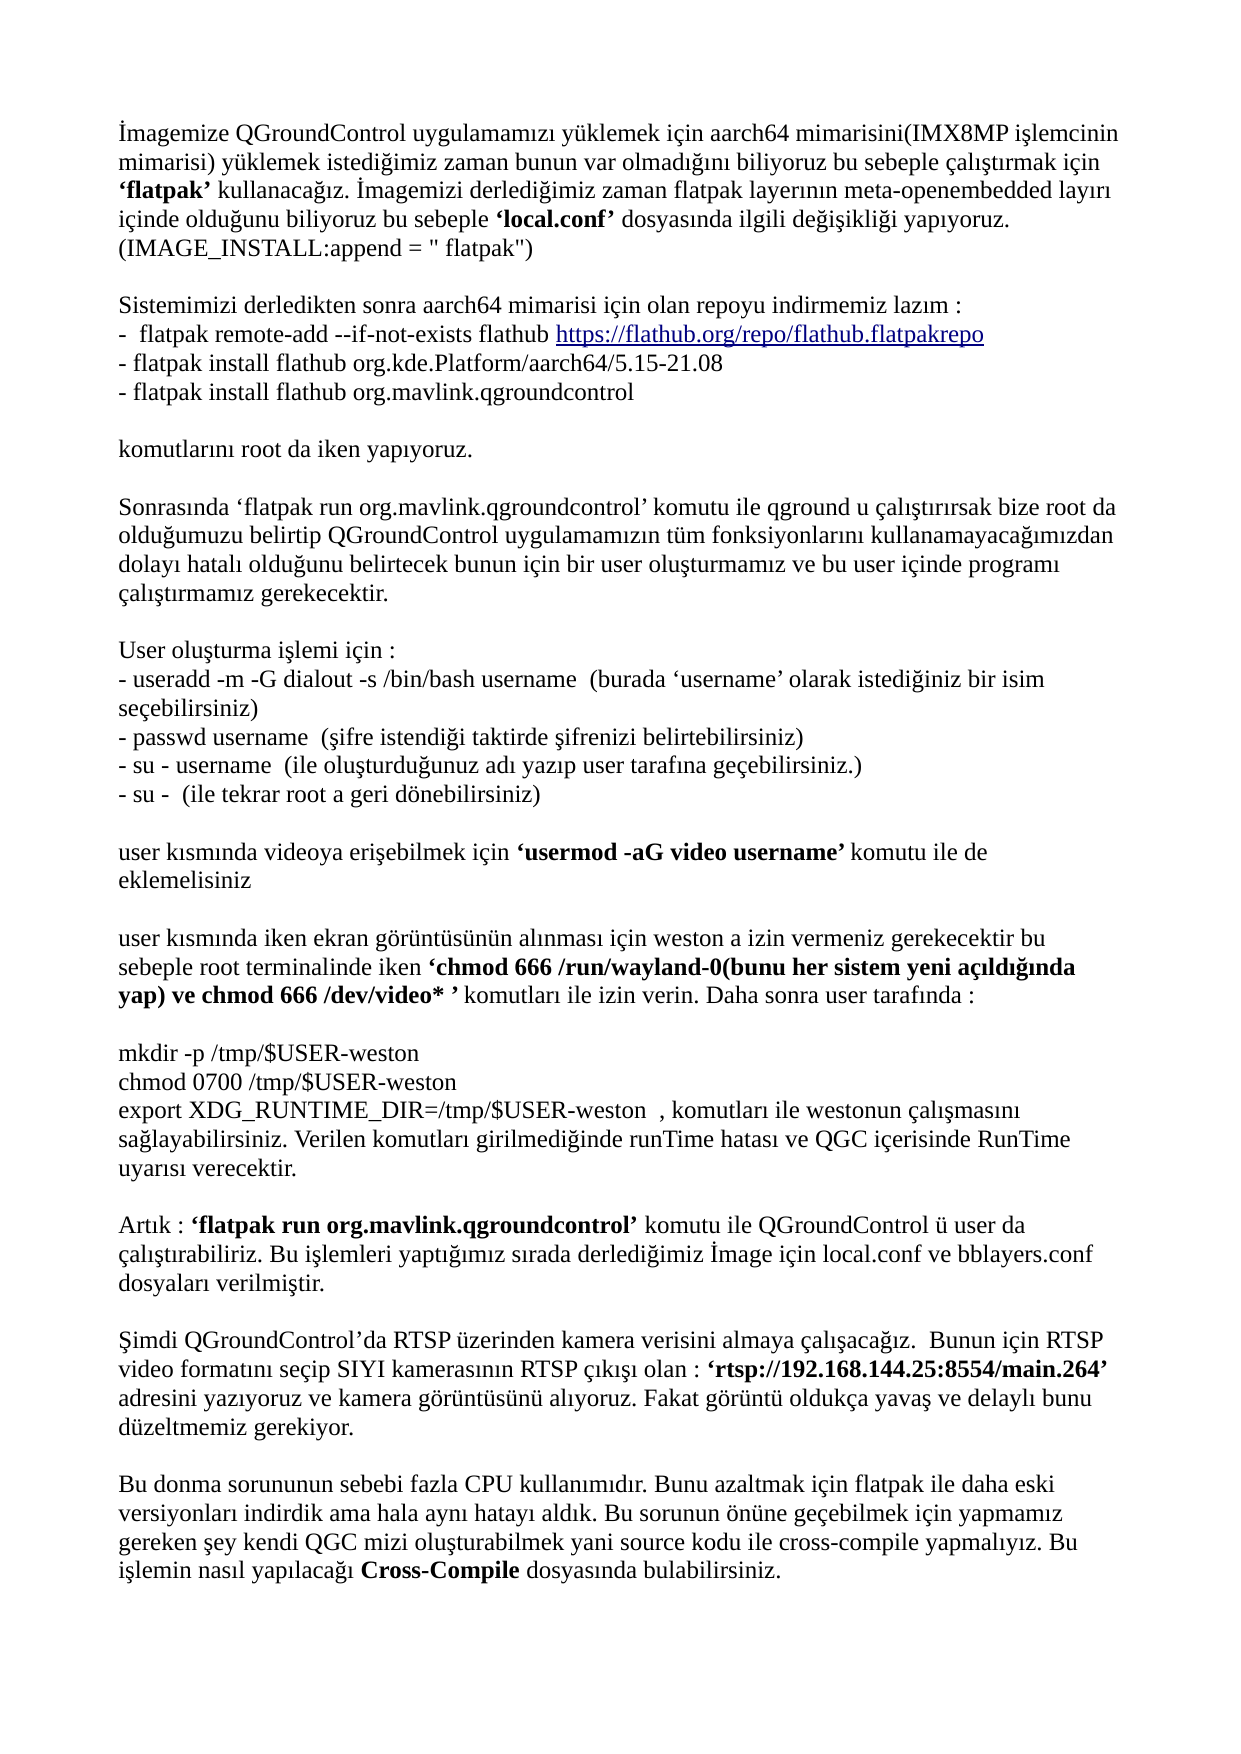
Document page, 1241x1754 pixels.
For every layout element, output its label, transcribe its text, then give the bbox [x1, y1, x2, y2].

text - passwd username (şifre istendiği taktirde şifrenizi belirtebilirsiniz) [118, 722, 1122, 751]
text Bu donma sorununun sebebi fazla CPU kullanımıdır. Bunu azaltmak için flatpak ile daha eski versiyonları indirdik ama hala aynı hatayı aldık. Bu sorunun önüne geçebilmek için yapmamız gereken şey kendi QGC mizi oluşturabilmek yani source kodu ile cross-compile yapmalıyız. Bu işlemin nasıl yapılacağı Cross-Compile dosyasında bulabilirsiniz. [118, 1469, 1122, 1584]
text user kısmında iken ekran görüntüsünün alınması için weston a izin vermeniz gerekecektir bu sebeple root terminalinde iken ‘chmod 666 /run/wayland-0(bunu her sistem yeni açıldığında yap) ve chmod 666 /dev/video* ’ komutları ile izin verin. Daha sonra user tarafında : [118, 923, 1122, 1009]
text - su - (ile tekrar root a geri dönebilirsiniz) [118, 779, 1122, 808]
text - flatpak install flathub org.kde.Platform/aarch64/5.15-21.08 [118, 348, 1122, 377]
text chmod 0700 /tmp/$USER-weston [118, 1067, 1122, 1096]
text - su - username (ile oluşturduğunuz adı yazıp user tarafına geçebilirsiniz.) [118, 751, 1122, 779]
text user kısmında videoya erişebilmek için ‘usermod -aG video username’ komutu ile de eklemelisiniz [118, 837, 1122, 894]
text - useradd -m -G dialout -s /bin/bash username (burada ‘username’ olarak istediğiniz bir isim seçebilirsiniz) [118, 664, 1122, 722]
text komutlarını root da iken yapıyoruz. [118, 434, 1122, 463]
text adresini yazıyoruz ve kamera görüntüsünü alıyoruz. Fakat görüntü oldukça yavaş ve delaylı bunu düzeltmemiz gerekiyor. [118, 1383, 1122, 1441]
text Şimdi QGroundControl’da RTSP üzerinden kamera verisini almaya çalışacağız. Bunun için RTSP video formatını seçip SIYI kamerasının RTSP çıkışı olan : ‘rtsp://192.168.144.25:8554/main.264’ [118, 1326, 1122, 1383]
text - flatpak install flathub org.mavlink.qgroundcontrol [118, 377, 1122, 406]
text User oluşturma işlemi için : [118, 636, 1122, 664]
text mkdir -p /tmp/$USER-weston [118, 1038, 1122, 1067]
text Sonrasında ‘flatpak run org.mavlink.qgroundcontrol’ komutu ile qground u çalıştırırsak bize root da olduğumuzu belirtip QGroundControl uygulamamızın tüm fonksiyonlarını kullanamayacağımızdan dolayı hatalı olduğunu belirtecek bunun için bir user oluşturmamız ve bu user içinde programı çalıştırmamız gerekecektir. [118, 492, 1122, 607]
text export XDG_RUNTIME_DIR=/tmp/$USER-weston , komutları ile westonun çalışmasını sağlayabilirsiniz. Verilen komutları girilmediğinde runTime hatası ve QGC içerisinde RunTime uyarısı verecektir. [118, 1096, 1122, 1182]
text İmagemize QGroundControl uygulamamızı yüklemek için aarch64 mimarisini(IMX8MP işlemcinin mimarisi) yüklemek istediğimiz zaman bunun var olmadığını biliyoruz bu sebeple çalıştırmak için ‘flatpak’ kullanacağız. İmagemizi derlediğimiz zaman flatpak layerının meta-openembedded layırı içinde olduğunu biliyoruz bu sebeple ‘local.conf’ dosyasında ilgili değişikliği yapıyoruz. (IMAGE_INSTALL:append = " flatpak") [118, 118, 1122, 262]
text Sistemimizi derledikten sonra aarch64 mimarisi için olan repoyu indirmemiz lazım : [118, 291, 1122, 319]
text Artık : ‘flatpak run org.mavlink.qgroundcontrol’ komutu ile QGroundControl ü user da çalıştırabiliriz. Bu işlemleri yaptığımız sırada derlediğimiz İmage için local.conf ve bblayers.conf dosyaları verilmiştir. [118, 1211, 1122, 1297]
text - flatpak remote-add --if-not-exists flathub https://flathub.org/repo/flathub.flatpakrepo [118, 319, 1122, 348]
